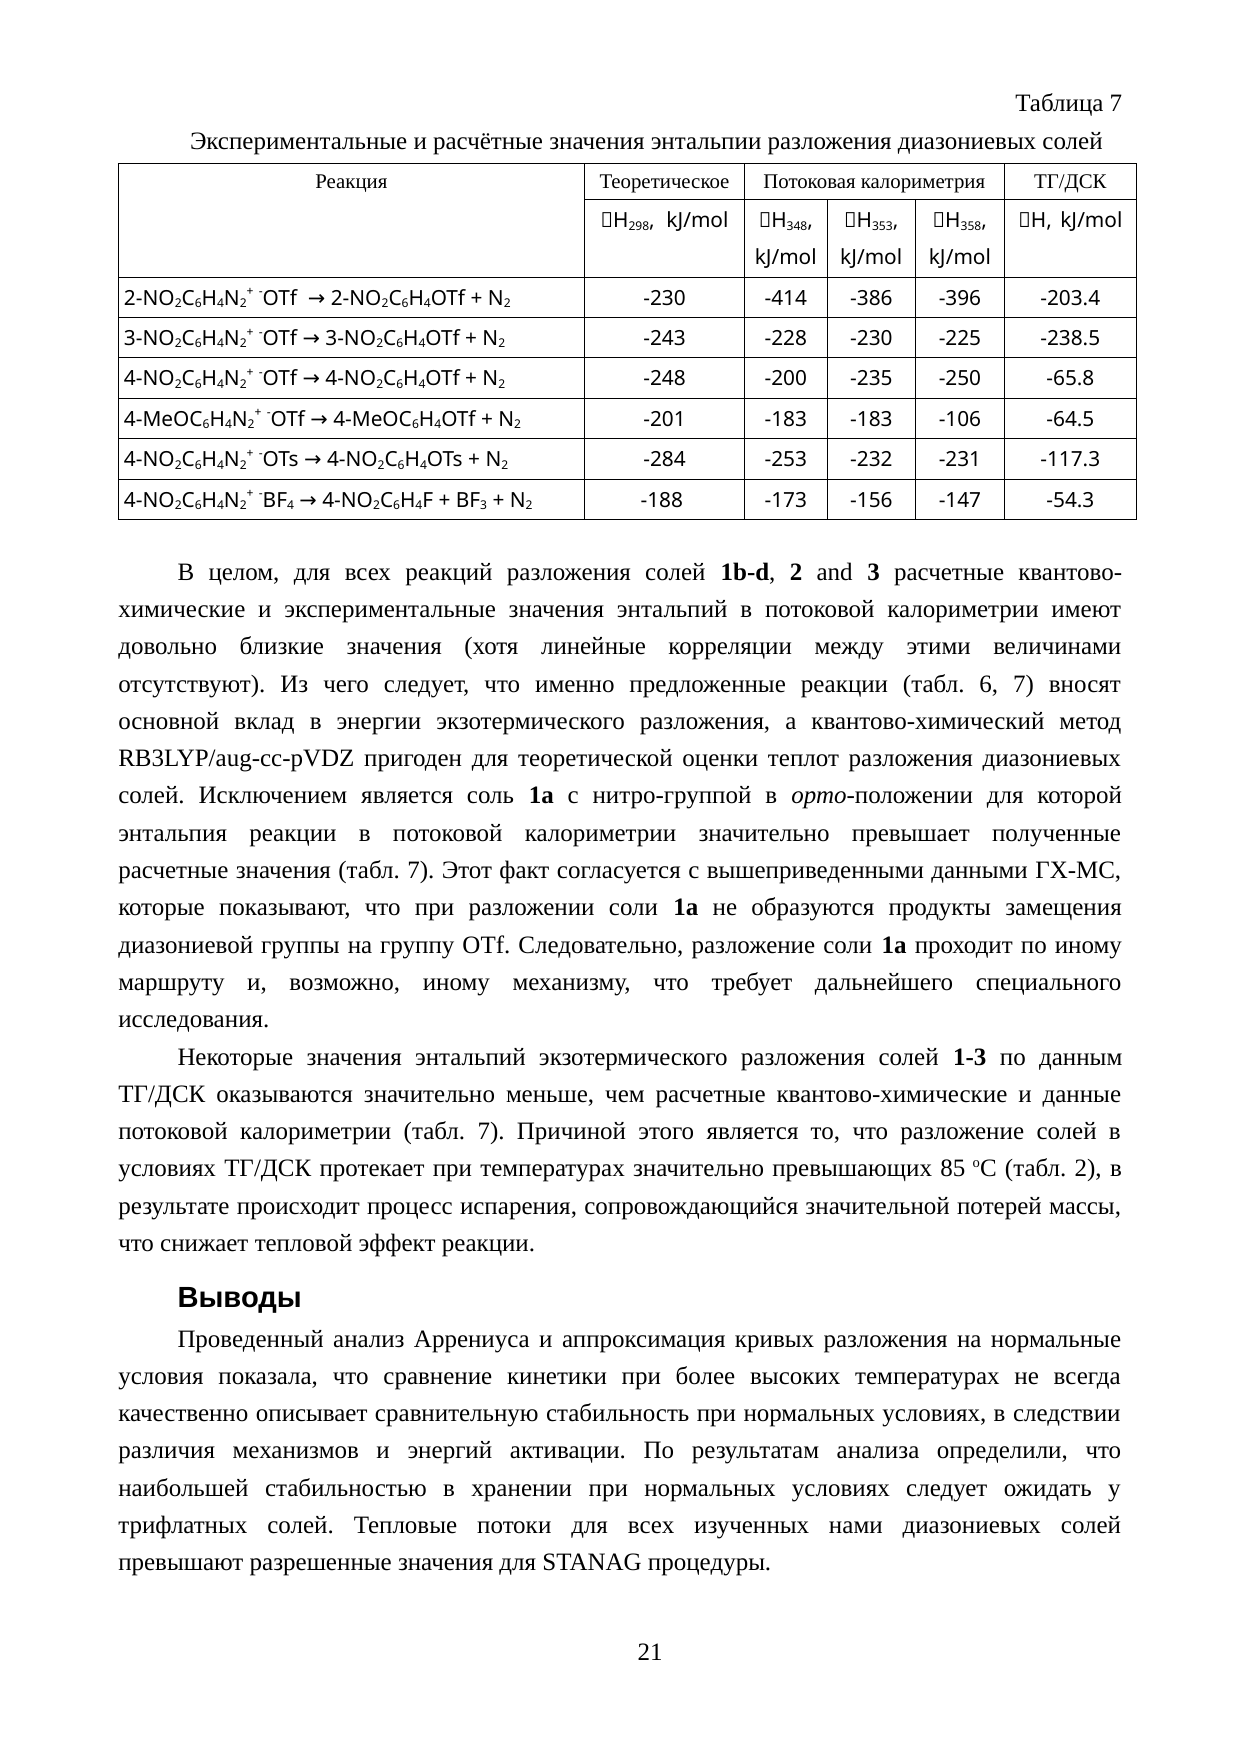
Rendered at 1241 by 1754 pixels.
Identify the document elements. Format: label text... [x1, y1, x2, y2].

table_cell -231 [916, 439, 1004, 478]
table_cell 4-NO2C6H4N2+ -OTs → 4-NO2C6H4OTs + N2 [119, 439, 584, 478]
text Проведенный анализ Аррениуса и аппроксимация кривых разложения на нормальные условия показала, что сравнение кинетики при более высоких температурах не всегда качественно описывает сравнительную стабильность при нормальных условиях, в следствии различия механизмов и энергий активации. По результатам анализа определили, что наибольшей стабильностью в хранении при нормальных условиях следует ожидать у трифлатных солей. Тепловые потоки для всех изученных нами диазониевых солей превышают разрешенные значения для STANAG процедуры. [118, 1324, 1122, 1576]
table_cell -183 [828, 399, 915, 438]
table_cell H353, kJ/mol [828, 200, 915, 276]
table_cell -188 [585, 480, 744, 519]
table_cell -232 [828, 439, 915, 478]
table_cell 4-MeOC6H4N2+ -OTf → 4-MeOC6H4OTf + N2 [119, 399, 584, 438]
table_cell -225 [916, 318, 1004, 357]
table_cell H358, kJ/mol [916, 200, 1004, 276]
table_cell -203.4 [1005, 278, 1136, 317]
table_cell H, kJ/mol [1005, 200, 1136, 276]
table_cell -414 [745, 278, 827, 317]
table_header ТГ/ДСК [1005, 164, 1136, 199]
table_cell -248 [585, 358, 744, 398]
table_cell -228 [745, 318, 827, 357]
table_cell 4-NO2C6H4N2+ -BF4 → 4-NO2C6H4F + BF3 + N2 [119, 480, 584, 519]
table_cell -230 [828, 318, 915, 357]
table_cell -238.5 [1005, 318, 1136, 357]
table_cell H298, kJ/mol [585, 200, 744, 276]
table_cell -65.8 [1005, 358, 1136, 398]
table_cell -284 [585, 439, 744, 478]
table_cell -250 [916, 358, 1004, 398]
table_cell 3-NO2C6H4N2+ -OTf → 3-NO2C6H4OTf + N2 [119, 318, 584, 357]
table_cell -243 [585, 318, 744, 357]
table_cell -386 [828, 278, 915, 317]
table_cell -156 [828, 480, 915, 519]
table_cell H348, kJ/mol [745, 200, 827, 276]
table_header Теоретическое [585, 164, 744, 199]
table_cell -147 [916, 480, 1004, 519]
text В целом, для всех реакций разложения солей 1b-d, 2 and 3 расчетные квантово-химические и экспериментальные значения энтальпий в потоковой калориметрии имеют довольно близкие значения (хотя линейные корреляции между этими величинами отсутствуют). Из чего следует, что именно предложенные реакции (табл. 6, 7) вносят основной вклад в энергии экзотермического разложения, а квантово-химический метод RB3LYP/aug-cc-pVDZ пригоден для теоретической оценки теплот разложения диазониевых солей. Исключением является соль 1a с нитро-группой в орто-положении для которой энтальпия реакции в потоковой калориметрии значительно превышает полученные расчетные значения (табл. 7). Этот факт согласуется с вышеприведенными данными ГХ-МС, которые показывают, что при разложении соли 1a не образуются продукты замещения диазониевой группы на группу OTf. Следовательно, разложение соли 1a проходит по иному маршруту и, возможно, иному механизму, что требует дальнейшего специального исследования. [118, 557, 1122, 1033]
text Экспериментальные и расчётные значения энтальпии разложения диазониевых солей [118, 126, 1122, 154]
table_cell -200 [745, 358, 827, 398]
subtitle Выводы [118, 1280, 1122, 1314]
table_cell -64.5 [1005, 399, 1136, 438]
table_cell -230 [585, 278, 744, 317]
table_cell -253 [745, 439, 827, 478]
table_cell -117.3 [1005, 439, 1136, 478]
text Таблица 7 [118, 88, 1122, 117]
table_header Реакция [119, 164, 584, 276]
table_cell 4-NO2C6H4N2+ -OTf → 4-NO2C6H4OTf + N2 [119, 358, 584, 398]
table_cell -235 [828, 358, 915, 398]
table_cell -396 [916, 278, 1004, 317]
table_cell 2-NO2C6H4N2+ -OTf → 2-NO2C6H4OTf + N2 [119, 278, 584, 317]
text Некоторые значения энтальпий экзотермического разложения солей 1-3 по данным ТГ/ДСК оказываются значительно меньше, чем расчетные квантово-химические и данные потоковой калориметрии (табл. 7). Причиной этого является то, что разложение солей в условиях ТГ/ДСК протекает при температурах значительно превышающих 85 оС (табл. 2), в результате происходит процесс испарения, сопровождающийся значительной потерей массы, что снижает тепловой эффект реакции. [118, 1042, 1122, 1257]
table_cell -106 [916, 399, 1004, 438]
table_header Потоковая калориметрия [745, 164, 1004, 199]
table_cell -173 [745, 480, 827, 519]
table_cell -201 [585, 399, 744, 438]
table_cell -183 [745, 399, 827, 438]
table_cell -54.3 [1005, 480, 1136, 519]
